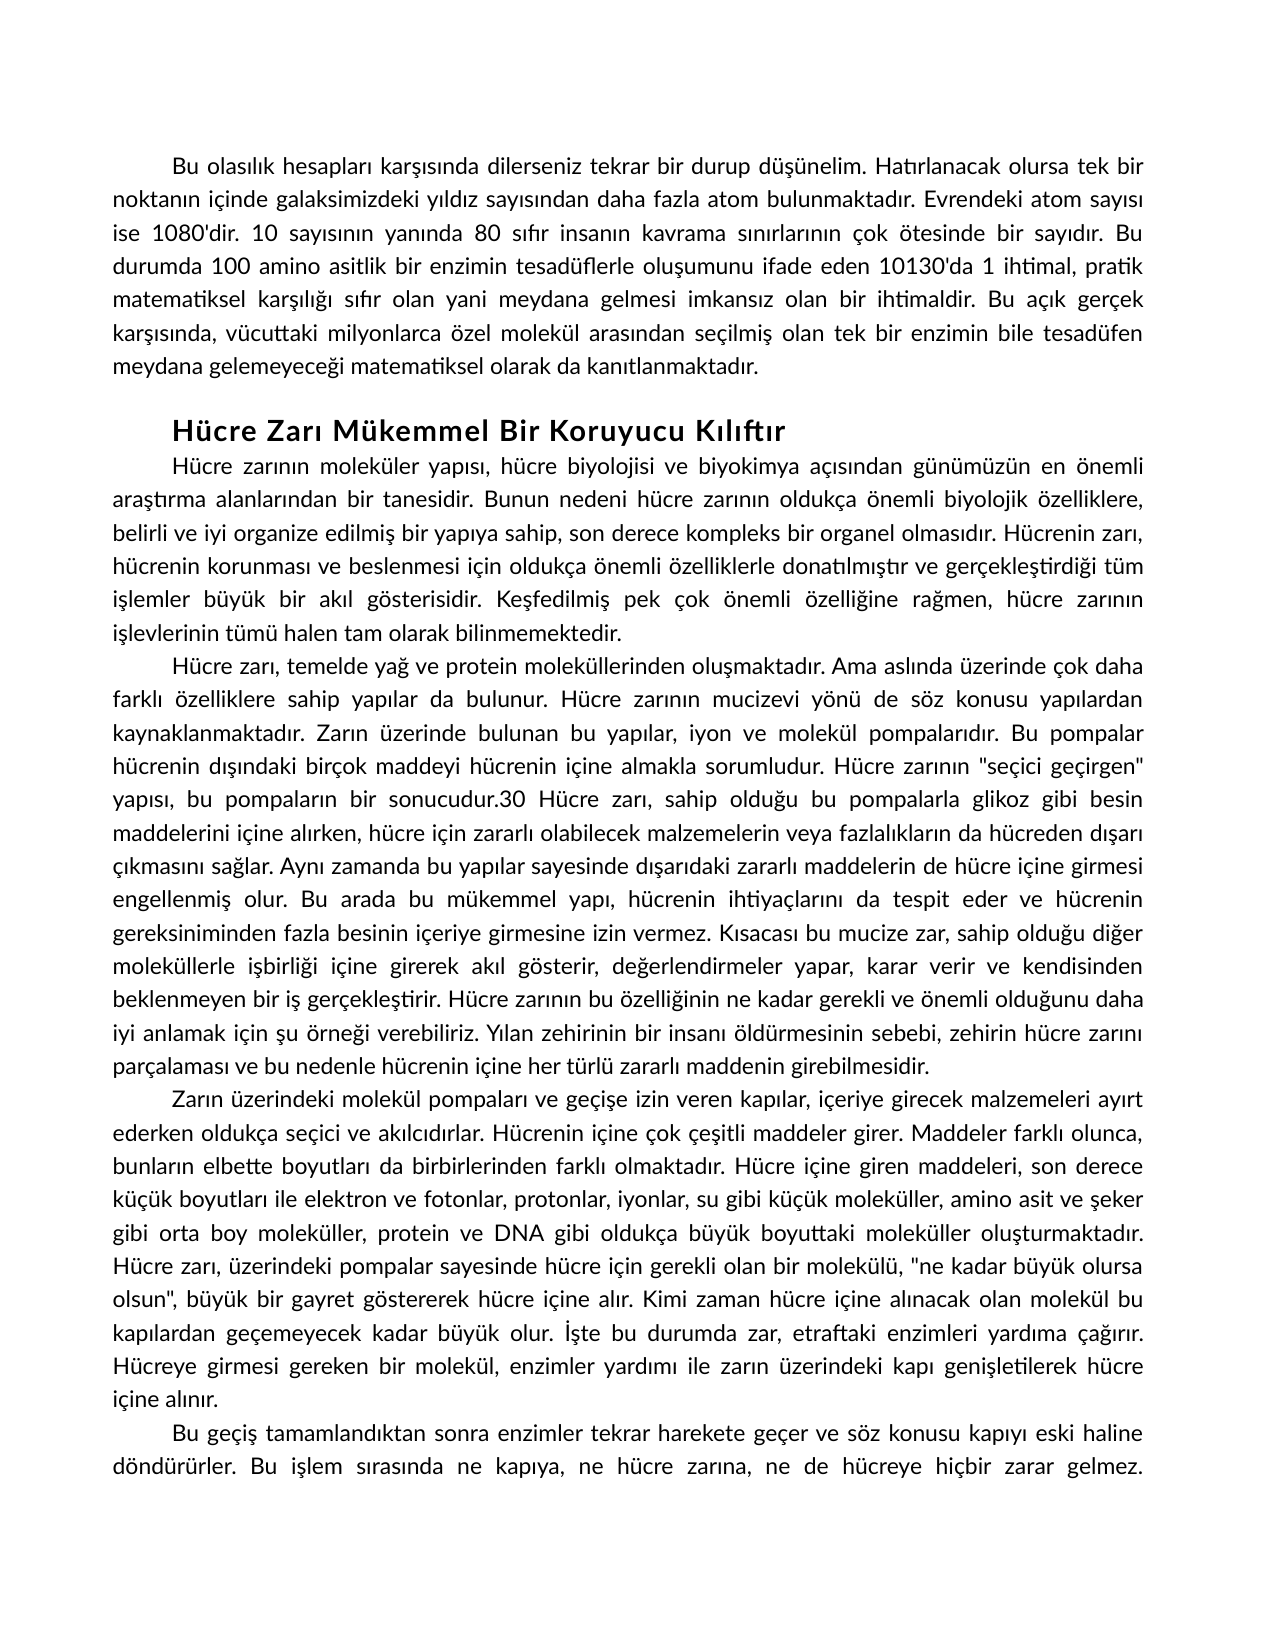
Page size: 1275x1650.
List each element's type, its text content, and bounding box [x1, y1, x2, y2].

text Bu olasılık hesapları karşısında dilerseniz tekrar bir durup düşünelim. Hatırlanacak olursa tek bir noktanın içinde galaksimizdeki yıldız sayısından daha fazla atom bulunmaktadır. Evrendeki atom sayısı ise 1080'dir. 10 sayısının yanında 80 sıfır insanın kavrama sınırlarının çok ötesinde bir sayıdır. Bu durumda 100 amino asitlik bir enzimin tesadüflerle oluşumunu ifade eden 10130'da 1 ihtimal, pratik matematiksel karşılığı sıfır olan yani meydana gelmesi imkansız olan bir ihtimaldir. Bu açık gerçek karşısında, vücuttaki milyonlarca özel molekül arasından seçilmiş olan tek bir enzimin bile tesadüfen meydana gelemeyeceği matematiksel olarak da kanıtlanmaktadır. [112, 148, 1145, 381]
text Bu geçiş tamamlandıktan sonra enzimler tekrar harekete geçer ve söz konusu kapıyı eski haline döndürürler. Bu işlem sırasında ne kapıya, ne hücre zarına, ne de hücreye hiçbir zarar gelmez. [112, 1414, 1145, 1481]
text Hücre zarı, temelde yağ ve protein moleküllerinden oluşmaktadır. Ama aslında üzerinde çok daha farklı özelliklere sahip yapılar da bulunur. Hücre zarının mucizevi yönü de söz konusu yapılardan kaynaklanmaktadır. Zarın üzerinde bulunan bu yapılar, iyon ve molekül pompalarıdır. Bu pompalar hücrenin dışındaki birçok maddeyi hücrenin içine almakla sorumludur. Hücre zarının "seçici geçirgen" yapısı, bu pompaların bir sonucudur.30 Hücre zarı, sahip olduğu bu pompalarla glikoz gibi besin maddelerini içine alırken, hücre için zararlı olabilecek malzemelerin veya fazlalıkların da hücreden dışarı çıkmasını sağlar. Aynı zamanda bu yapılar sayesinde dışarıdaki zararlı maddelerin de hücre içine girmesi engellenmiş olur. Bu arada bu mükemmel yapı, hücrenin ihtiyaçlarını da tespit eder ve hücrenin gereksiniminden fazla besinin içeriye girmesine izin vermez. Kısacası bu mucize zar, sahip olduğu diğer moleküllerle işbirliği içine girerek akıl gösterir, değerlendirmeler yapar, karar verir ve kendisinden beklenmeyen bir iş gerçekleştirir. Hücre zarının bu özelliğinin ne kadar gerekli ve önemli olduğunu daha iyi anlamak için şu örneği verebiliriz. Yılan zehirinin bir insanı öldürmesinin sebebi, zehirin hücre zarını parçalaması ve bu nedenle hücrenin içine her türlü zararlı maddenin girebilmesidir. [112, 648, 1145, 1081]
text Zarın üzerindeki molekül pompaları ve geçişe izin veren kapılar, içeriye girecek malzemeleri ayırt ederken oldukça seçici ve akılcıdırlar. Hücrenin içine çok çeşitli maddeler girer. Maddeler farklı olunca, bunların elbette boyutları da birbirlerinden farklı olmaktadır. Hücre içine giren maddeleri, son derece küçük boyutları ile elektron ve fotonlar, protonlar, iyonlar, su gibi küçük moleküller, amino asit ve şeker gibi orta boy moleküller, protein ve DNA gibi oldukça büyük boyuttaki moleküller oluşturmaktadır. Hücre zarı, üzerindeki pompalar sayesinde hücre için gerekli olan bir molekülü, "ne kadar büyük olursa olsun", büyük bir gayret göstererek hücre içine alır. Kimi zaman hücre içine alınacak olan molekül bu kapılardan geçemeyecek kadar büyük olur. İşte bu durumda zar, etraftaki enzimleri yardıma çağırır. Hücreye girmesi gereken bir molekül, enzimler yardımı ile zarın üzerindeki kapı genişletilerek hücre içine alınır. [112, 1081, 1145, 1414]
text Hücre zarının moleküler yapısı, hücre biyolojisi ve biyokimya açısından günümüzün en önemli araştırma alanlarından bir tanesidir. Bunun nedeni hücre zarının oldukça önemli biyolojik özelliklere, belirli ve iyi organize edilmiş bir yapıya sahip, son derece kompleks bir organel olmasıdır. Hücrenin zarı, hücrenin korunması ve beslenmesi için oldukça önemli özelliklerle donatılmıştır ve gerçekleştirdiği tüm işlemler büyük bir akıl gösterisidir. Keşfedilmiş pek çok önemli özelliğine rağmen, hücre zarının işlevlerinin tümü halen tam olarak bilinmemektedir. [112, 448, 1145, 648]
text Hücre Zarı Mükemmel Bir Koruyucu Kılıftır [112, 414, 1145, 448]
